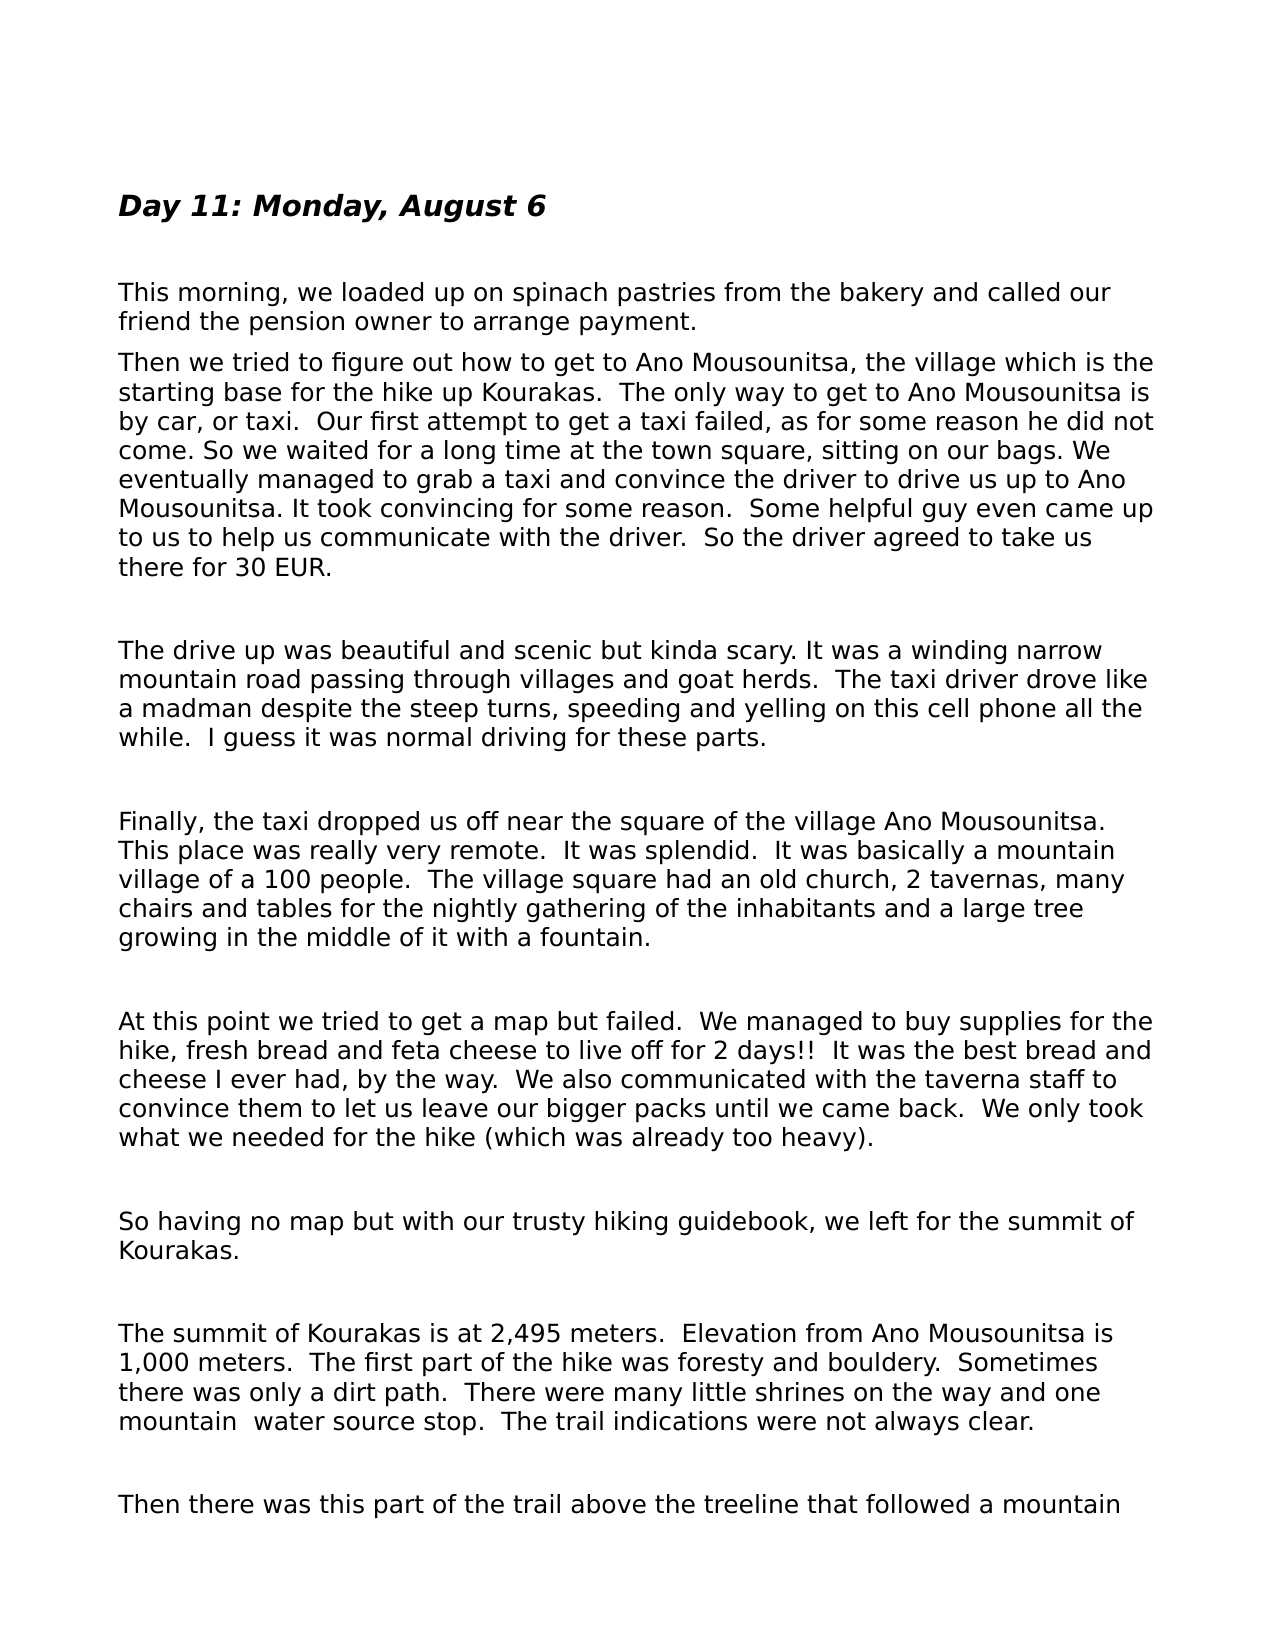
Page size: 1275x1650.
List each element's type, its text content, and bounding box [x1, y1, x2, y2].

text The drive up was beautiful and scenic but kinda scary. It was a winding narrow mountain road passing through villages and goat herds. The taxi driver drove like a madman despite the steep turns, speeding and yelling on this cell phone all the while. I guess it was normal driving for these parts. [118, 636, 1157, 753]
text Finally, the taxi dropped us off near the square of the village Ano Mousounitsa. This place was really very remote. It was splendid. It was basically a mountain village of a 100 people. The village square had an old church, 2 tavernas, many chairs and tables for the nightly gathering of the inhabitants and a large tree growing in the middle of it with a fountain. [118, 807, 1157, 953]
text At this point we tried to get a map but failed. We managed to buy supplies for the hike, fresh bread and feta cheese to live off for 2 days!! It was the best bread and cheese I ever had, by the way. We also communicated with the taverna staff to convince them to let us leave our bigger packs until we came back. We only took what we needed for the hike (which was already too heavy). [118, 1007, 1157, 1153]
text So having no map but with our trusty hiking guidebook, we left for the summit of Kourakas. [118, 1207, 1157, 1265]
text Then there was this part of the trail above the treeline that followed a mountain [118, 1490, 1157, 1519]
text This morning, we loaded up on spinach pastries from the bakery and called our friend the pension owner to arrange payment. [118, 278, 1157, 336]
text The summit of Kourakas is at 2,495 meters. Elevation from Ano Mousounitsa is 1,000 meters. The first part of the hike was foresty and bouldery. Sometimes there was only a dirt path. There were many little shrines on the way and one mountain water source stop. The trail indications were not always clear. [118, 1319, 1157, 1436]
text Then we tried to figure out how to get to Ano Mousounitsa, the village which is the starting base for the hike up Kourakas. The only way to get to Ano Mousounitsa is by car, or taxi. Our first attempt to get a taxi failed, as for some reason he did not come. So we waited for a long time at the town square, sitting on our bags. We eventually managed to grab a taxi and convince the driver to drive us up to Ano Mousounitsa. It took convincing for some reason. Some helpful guy even came up to us to help us communicate with the driver. So the driver agreed to take us there for 30 EUR. [118, 348, 1157, 582]
subtitle Day 11: Monday, August 6 [118, 189, 1157, 223]
